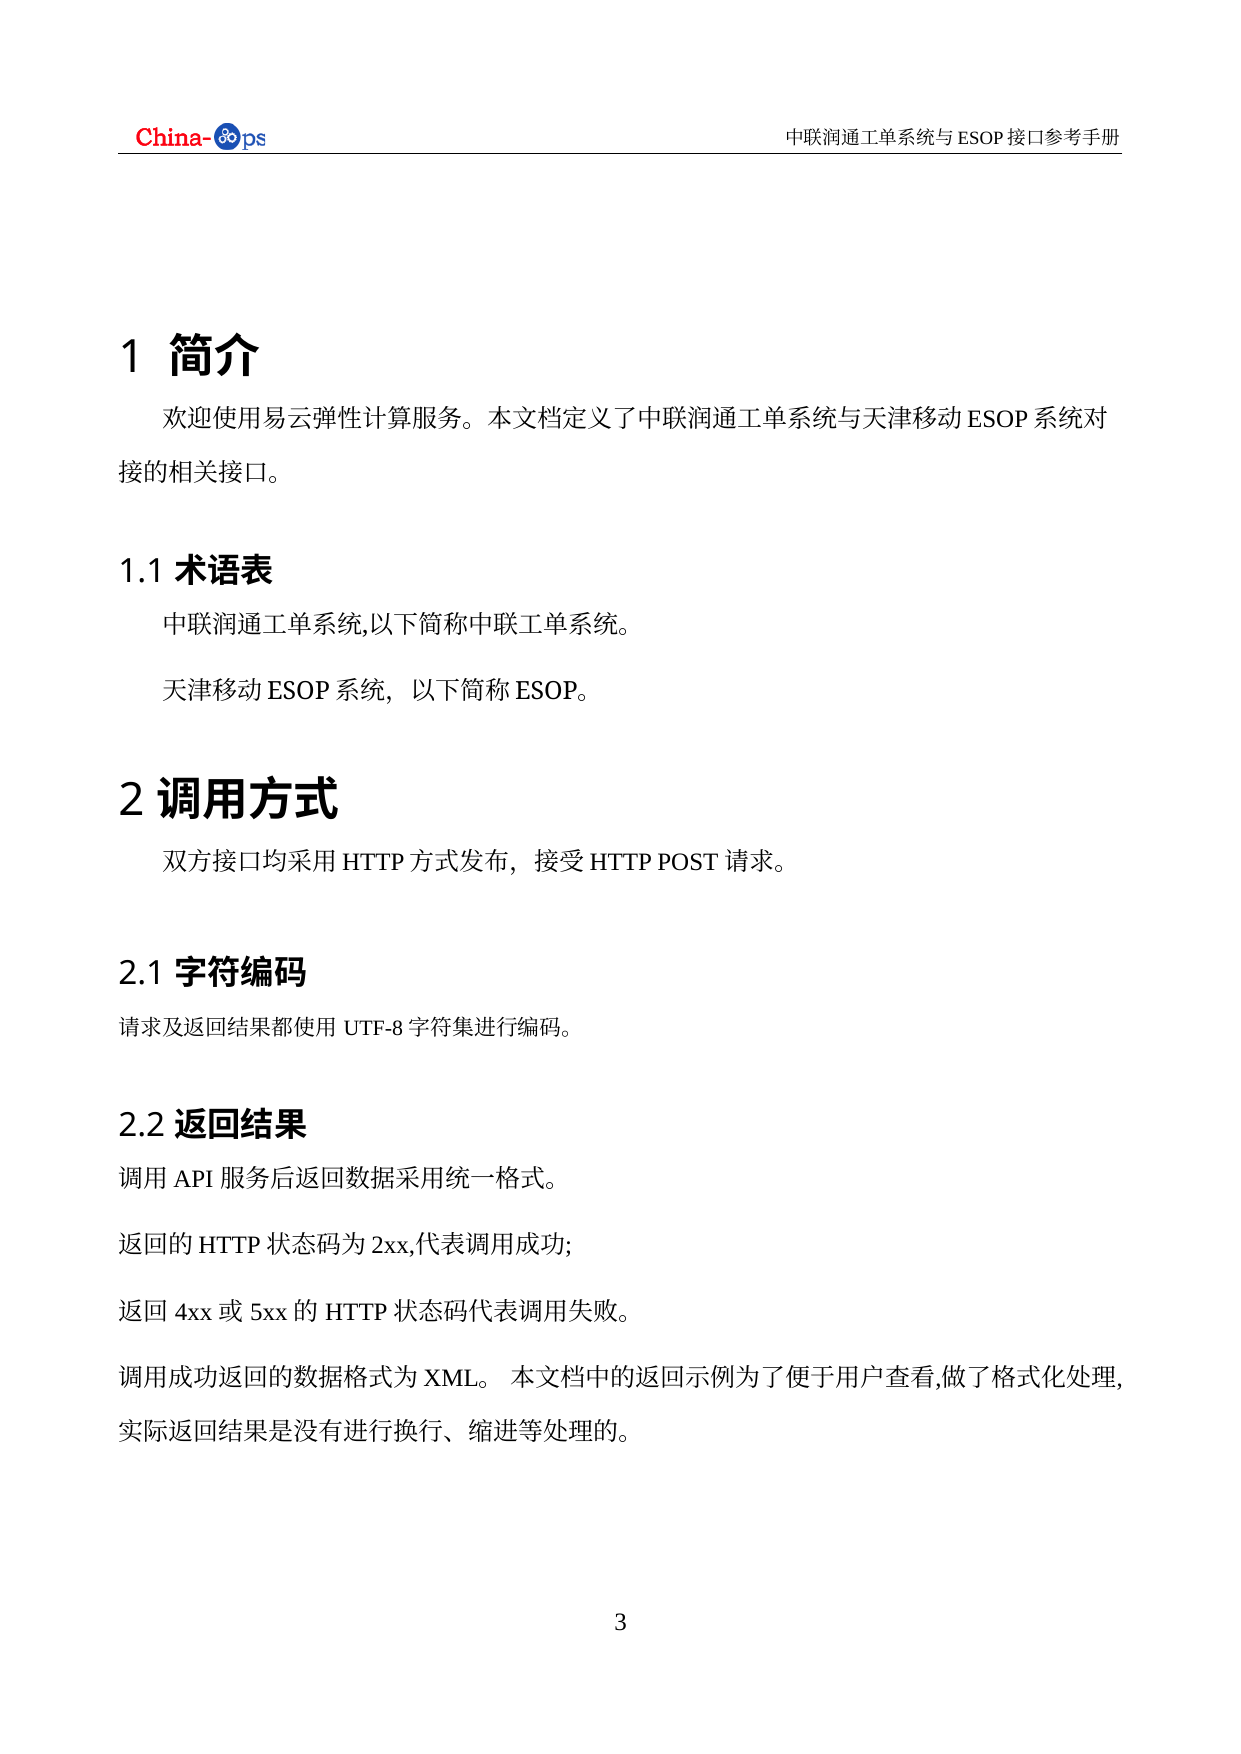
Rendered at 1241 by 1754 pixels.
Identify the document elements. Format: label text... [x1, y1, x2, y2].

picture [136, 123, 265, 150]
text 欢迎使用易云弹性计算服务。本文档定义了中联润通工单系统与天津移动ESOP系统对接的相关接口。 [118, 398, 1122, 488]
text 调用API 服务后返回数据采用统一格式。 [118, 1159, 1122, 1195]
subtitle 2.1 字符编码 [118, 946, 1122, 994]
text 中联润通工单系统,以下简称中联工单系统。 [118, 604, 1122, 641]
subtitle 2 调用方式 [118, 763, 1122, 829]
subtitle 1 简介 [118, 319, 1122, 386]
subtitle 2.2 返回结果 [118, 1098, 1122, 1146]
text 调用成功返回的数据格式为XML。 本文档中的返回示例为了便于用户查看,做了格式化处理,实际返回结果是没有进行换行、缩进等处理的。 [118, 1358, 1122, 1448]
text 返回 4xx 或 5xx 的 HTTP 状态码代表调用失败。 [118, 1291, 1122, 1327]
text 请求及返回结果都使用 UTF-8 字符集进行编码。 [118, 1006, 1122, 1042]
text 天津移动ESOP系统，以下简称ESOP。 [118, 671, 1122, 707]
text 双方接口均采用HTTP方式发布，接受HTTP POST 请求。 [118, 842, 1122, 878]
subtitle 1.1 术语表 [118, 543, 1122, 592]
text 返回的HTTP 状态码为2xx,代表调用成功; [118, 1225, 1122, 1261]
